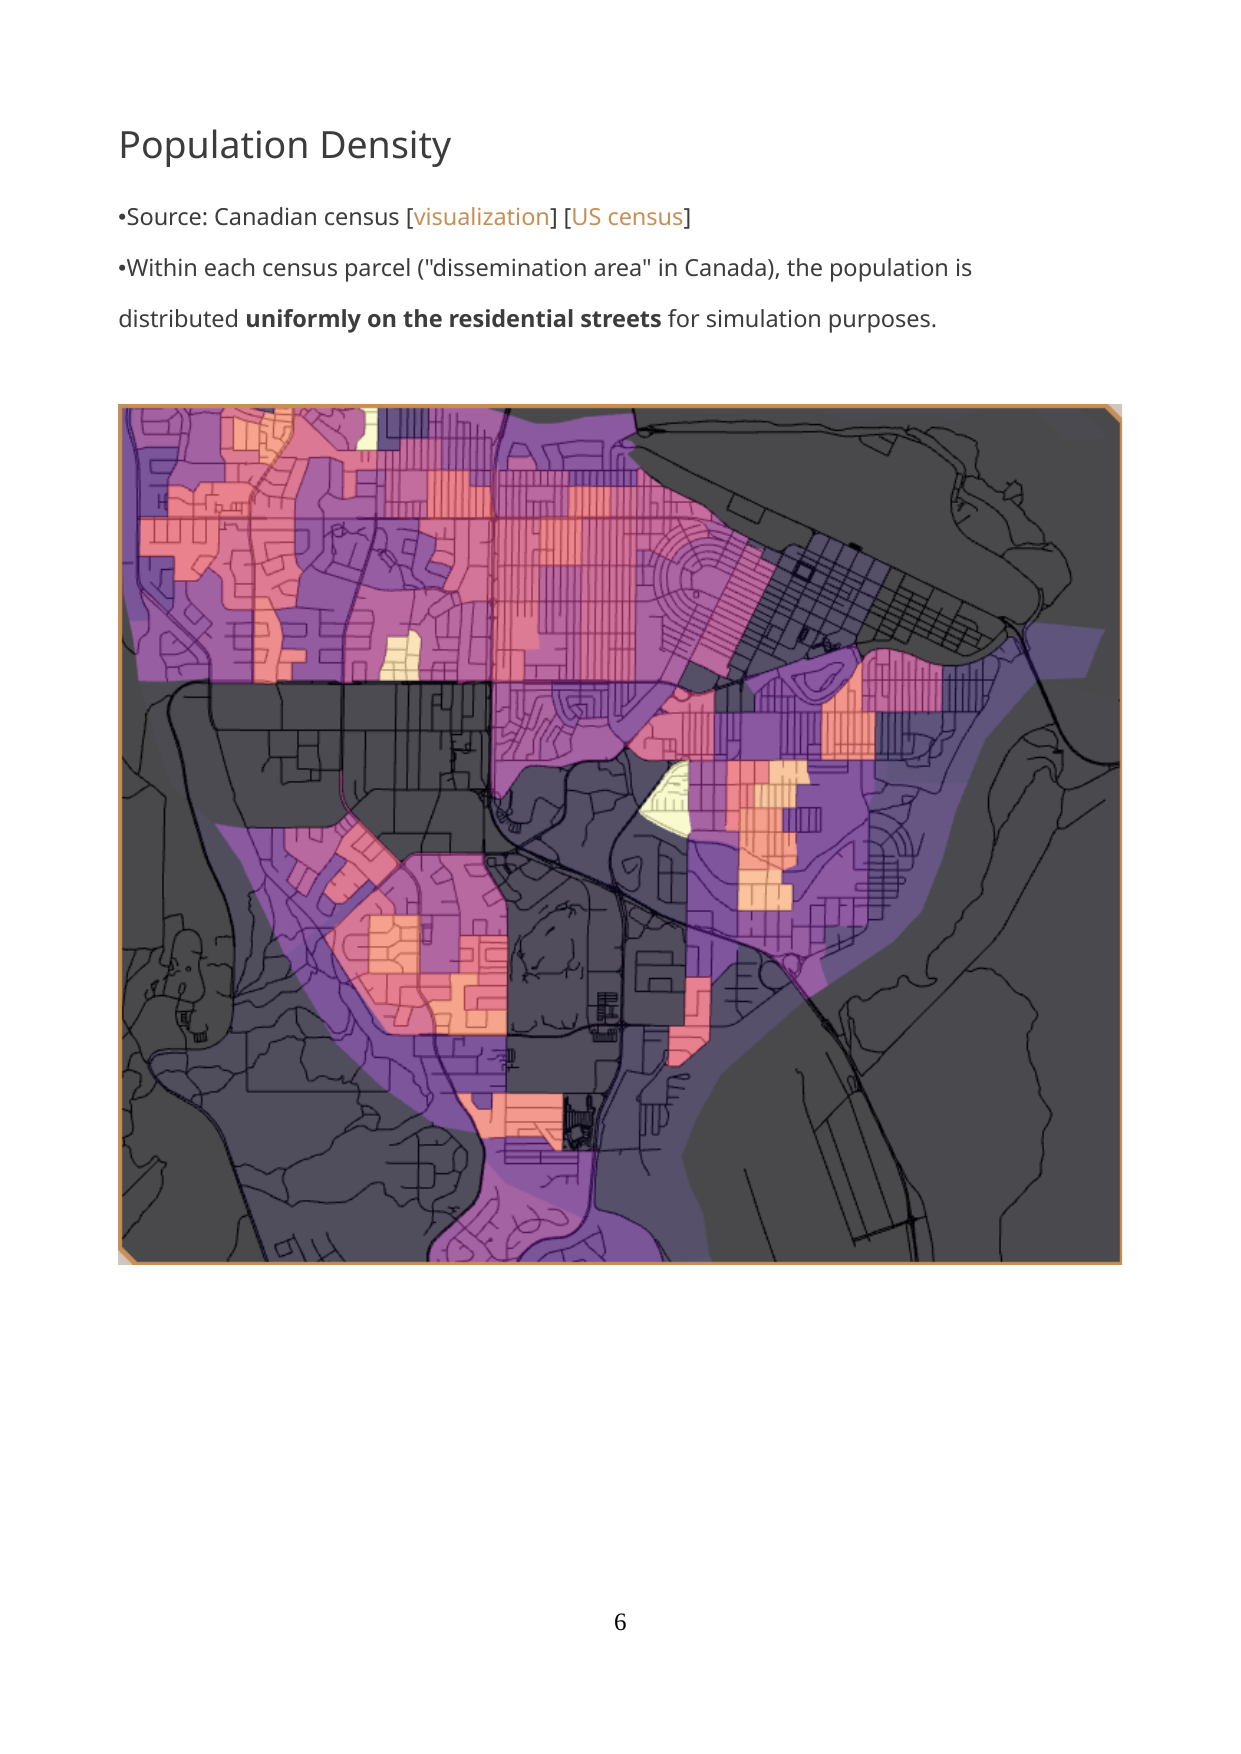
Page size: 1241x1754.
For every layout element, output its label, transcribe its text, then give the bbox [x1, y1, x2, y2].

subtitle Population Density [118, 118, 1122, 169]
picture [118, 404, 1123, 1265]
list Source: Canadian census [visualization] [US census] [118, 200, 1122, 232]
list Within each census parcel ("dissemination area" in Canada), the population is distributed uniformly on the residential streets for simulation purposes. [118, 251, 1122, 334]
